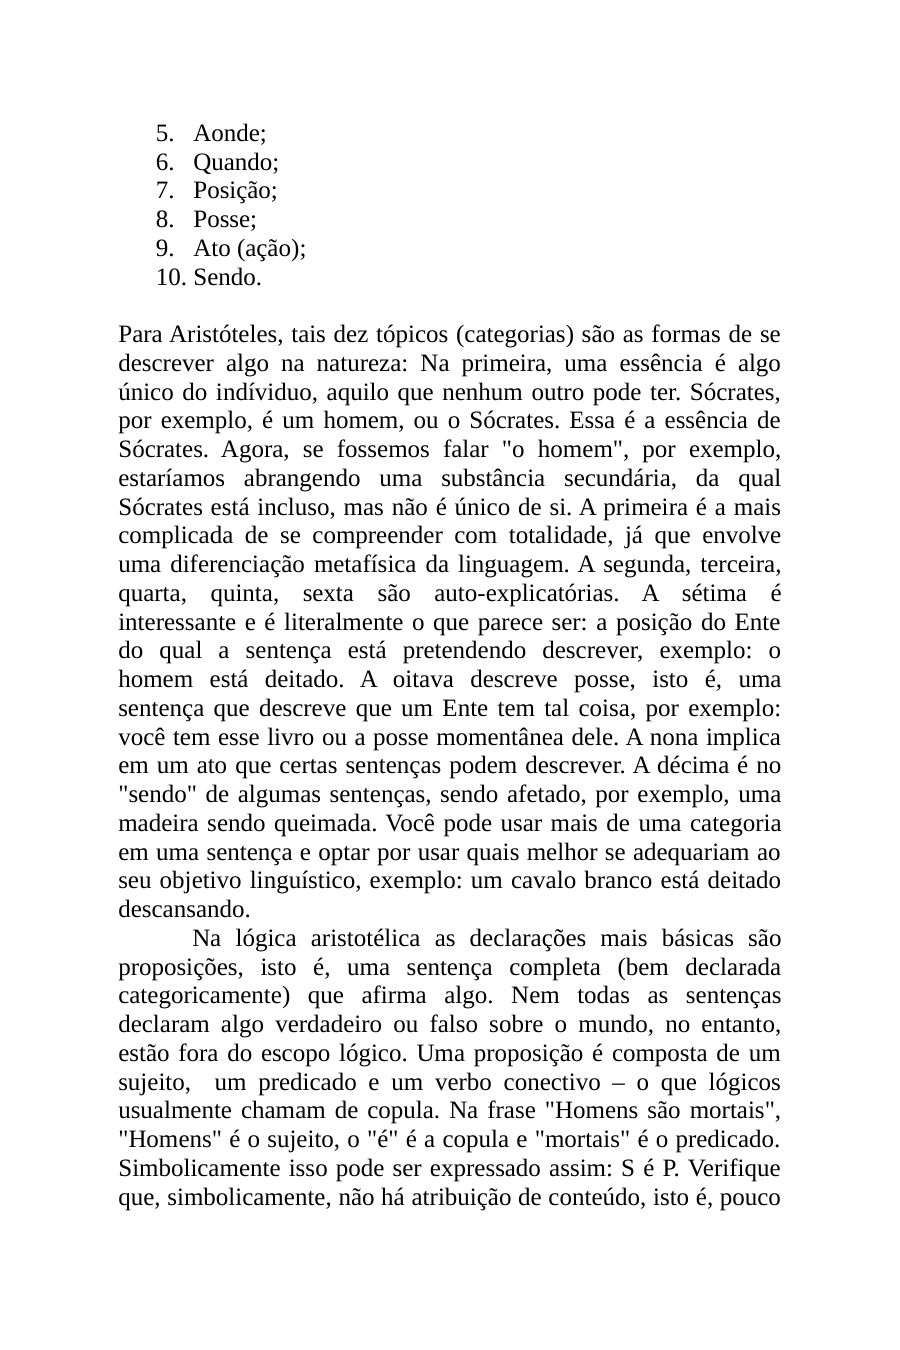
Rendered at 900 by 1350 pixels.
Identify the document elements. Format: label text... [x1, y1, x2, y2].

list Sendo. [156, 262, 782, 291]
text Na lógica aristotélica as declarações mais básicas são proposições, isto é, uma sentença completa (bem declarada categoricamente) que afirma algo. Nem todas as sentenças declaram algo verdadeiro ou falso sobre o mundo, no entanto, estão fora do escopo lógico. Uma proposição é composta de um sujeito, um predicado e um verbo conectivo – o que lógicos usualmente chamam de copula. Na frase "Homens são mortais", "Homens" é o sujeito, o "é" é a copula e "mortais" é o predicado. Simbolicamente isso pode ser expressado assim: S é P. Verifique que, simbolicamente, não há atribuição de conteúdo, isto é, pouco [118, 923, 782, 1211]
text Para Aristóteles, tais dez tópicos (categorias) são as formas de se descrever algo na natureza: Na primeira, uma essência é algo único do indíviduo, aquilo que nenhum outro pode ter. Sócrates, por exemplo, é um homem, ou o Sócrates. Essa é a essência de Sócrates. Agora, se fossemos falar "o homem", por exemplo, estaríamos abrangendo uma substância secundária, da qual Sócrates está incluso, mas não é único de si. A primeira é a mais complicada de se compreender com totalidade, já que envolve uma diferenciação metafísica da linguagem. A segunda, terceira, quarta, quinta, sexta são auto-explicatórias. A sétima é interessante e é literalmente o que parece ser: a posição do Ente do qual a sentença está pretendendo descrever, exemplo: o homem está deitado. A oitava descreve posse, isto é, uma sentença que descreve que um Ente tem tal coisa, por exemplo: você tem esse livro ou a posse momentânea dele. A nona implica em um ato que certas sentenças podem descrever. A décima é no "sendo" de algumas sentenças, sendo afetado, por exemplo, uma madeira sendo queimada. Você pode usar mais de uma categoria em uma sentença e optar por usar quais melhor se adequariam ao seu objetivo linguístico, exemplo: um cavalo branco está deitado descansando. [118, 319, 782, 923]
list Posse; [156, 204, 782, 233]
list Quando; [156, 147, 782, 176]
list Aonde; [156, 118, 782, 147]
list Ato (ação); [156, 233, 782, 262]
list Posição; [156, 176, 782, 204]
